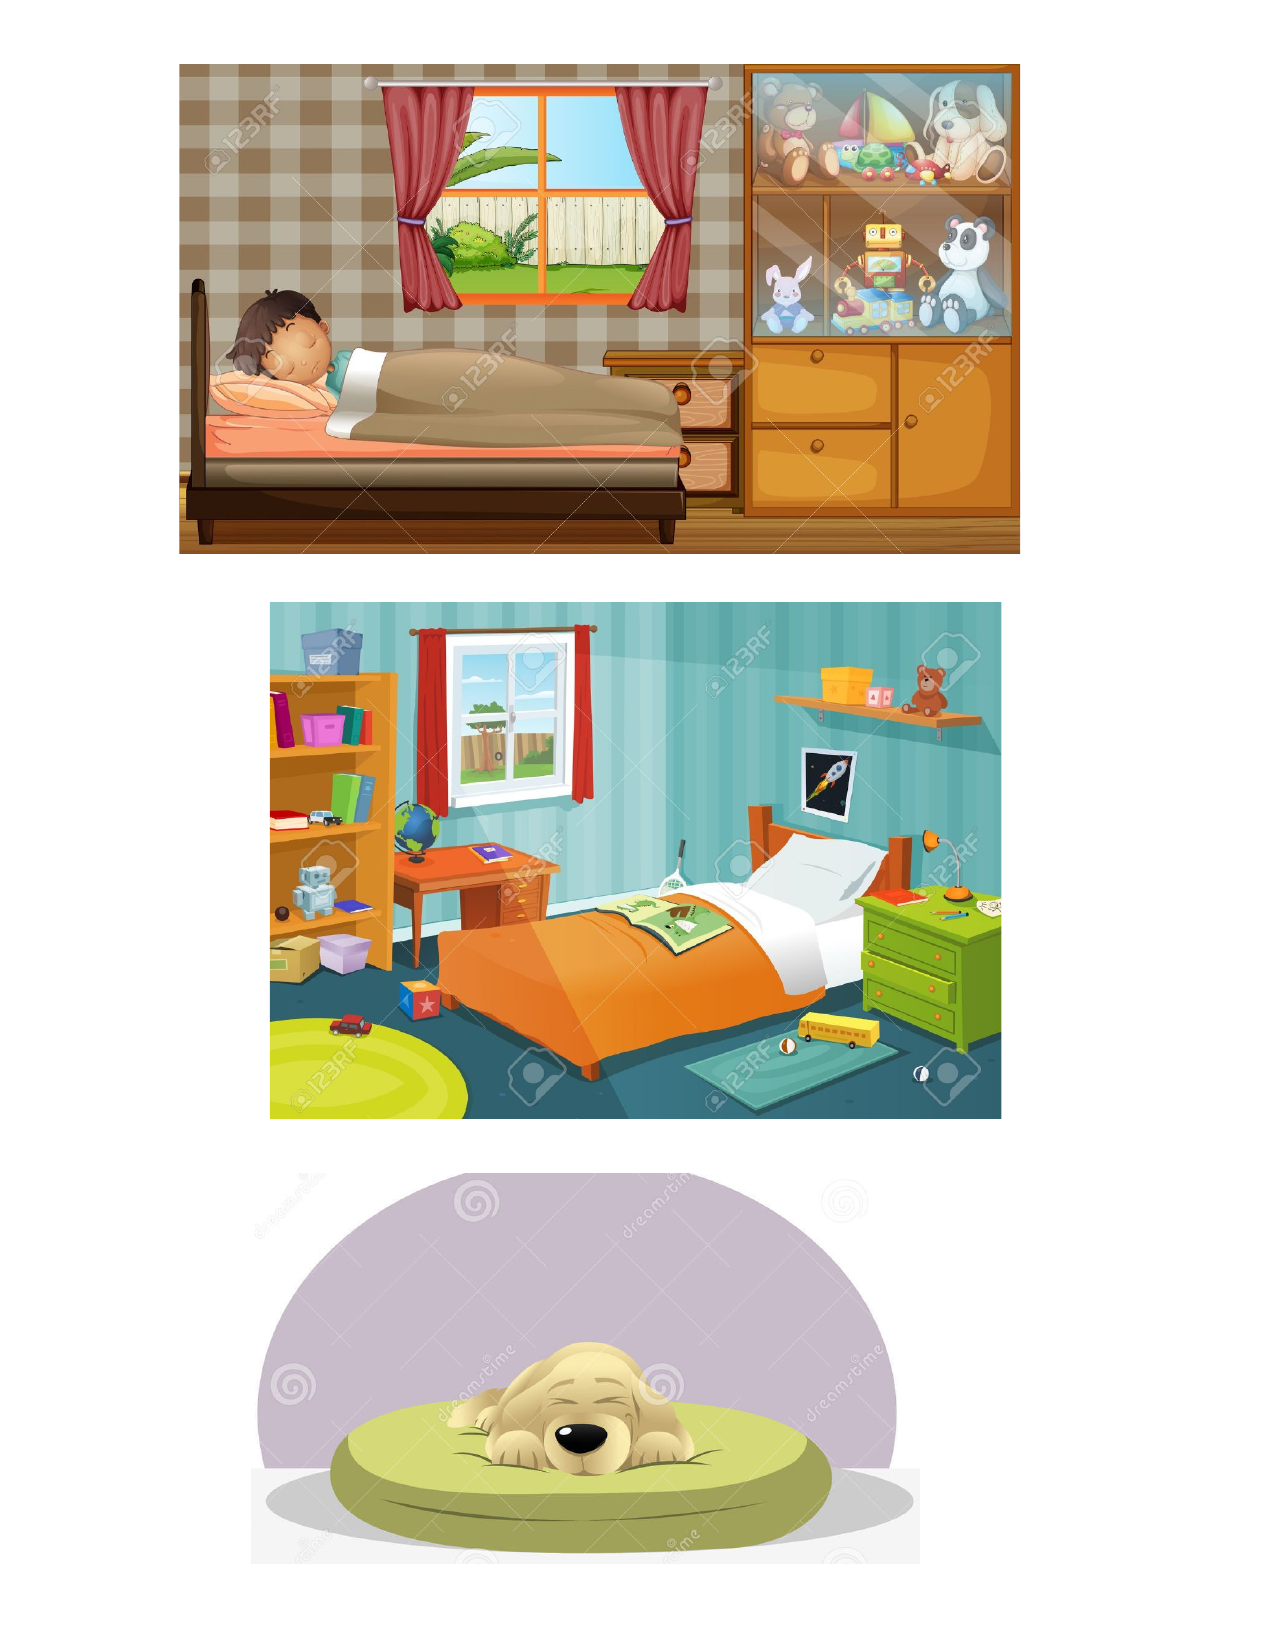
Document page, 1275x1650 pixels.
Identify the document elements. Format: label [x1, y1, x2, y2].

picture [251, 1173, 920, 1564]
picture [179, 64, 1021, 554]
picture [269, 602, 1002, 1119]
